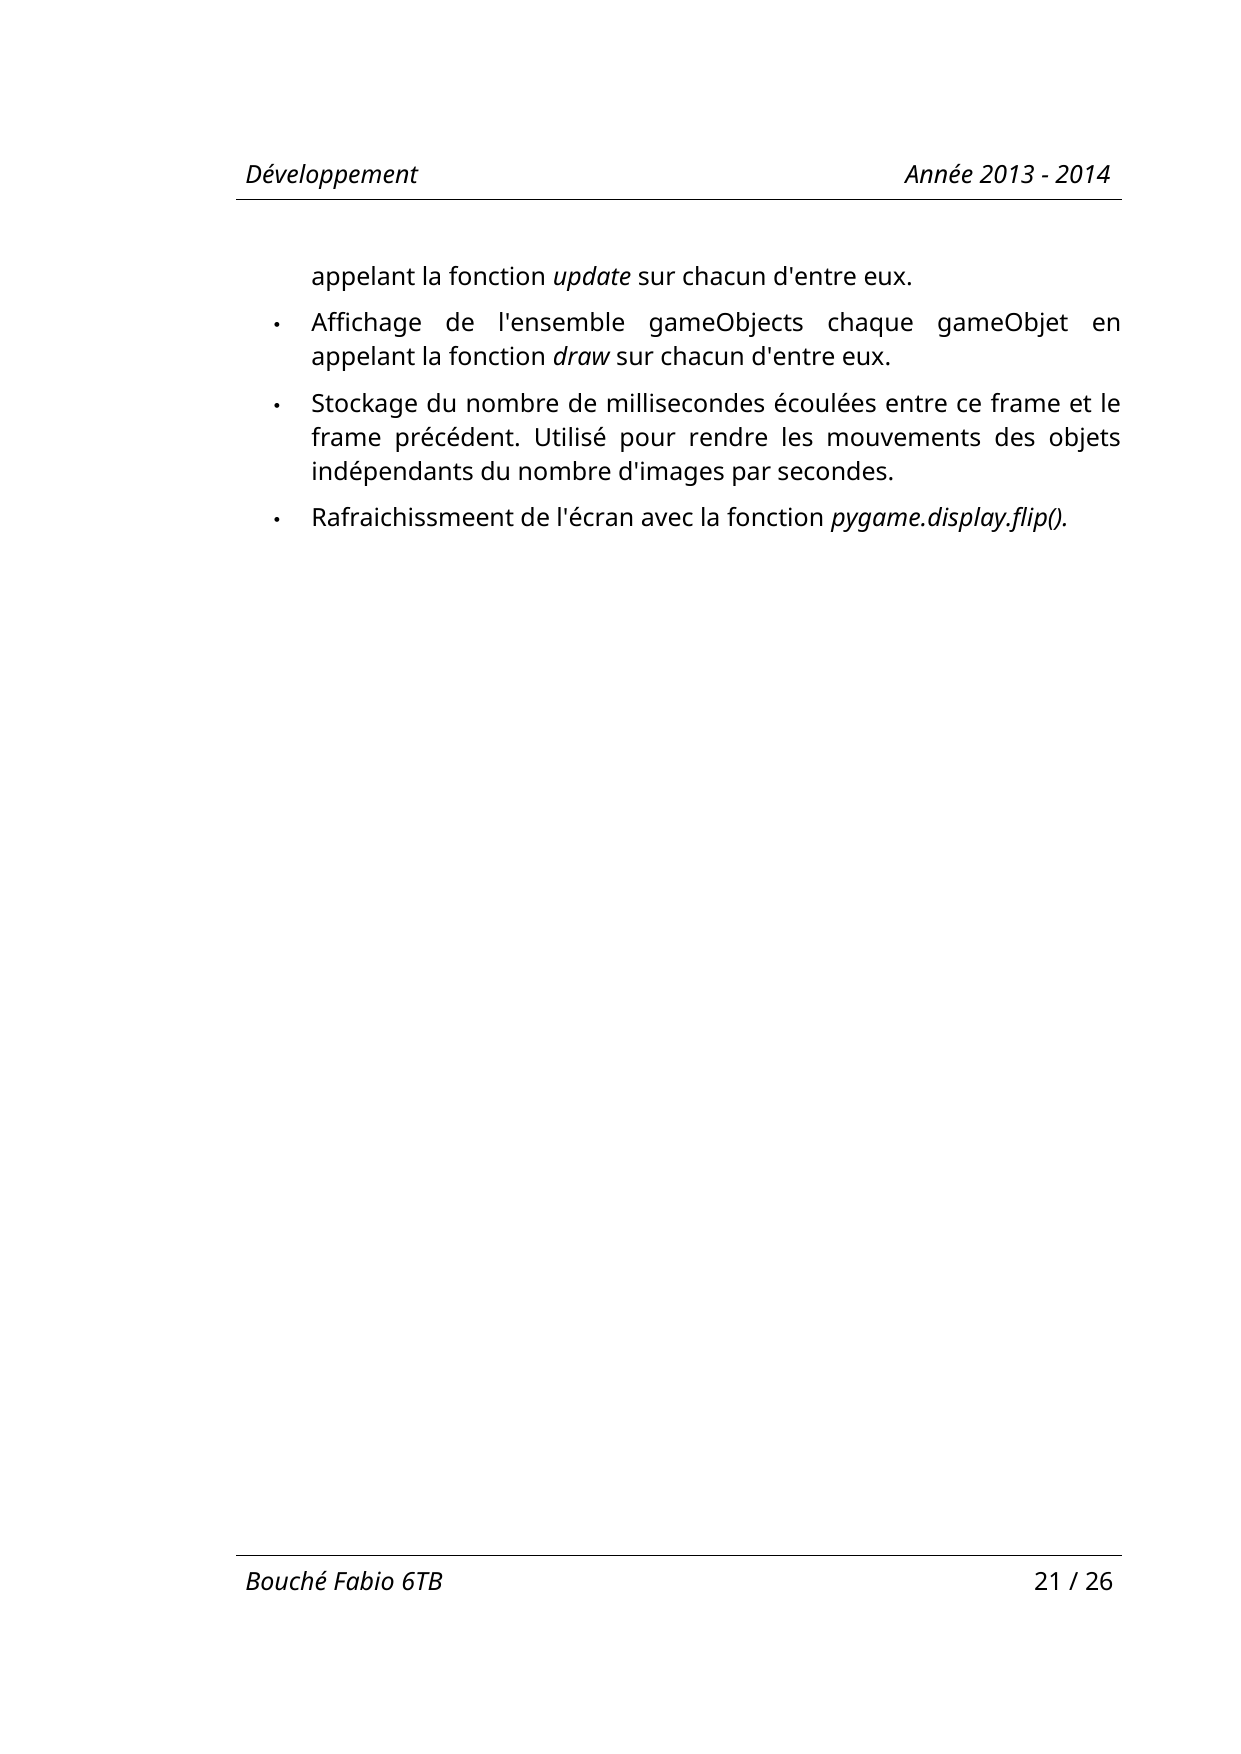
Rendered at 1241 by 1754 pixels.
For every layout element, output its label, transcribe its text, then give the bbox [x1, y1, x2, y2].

list appelant la fonction update sur chacun d'entre eux. [274, 258, 1122, 292]
list Stockage du nombre de millisecondes écoulées entre ce frame et le frame précédent. Utilisé pour rendre les mouvements des objets indépendants du nombre d'images par secondes. [274, 385, 1122, 487]
list Rafraichissmeent de l'écran avec la fonction pygame.display.flip(). [274, 500, 1122, 534]
list Affichage de l'ensemble gameObjects chaque gameObjet en appelant la fonction draw sur chacun d'entre eux. [274, 305, 1122, 373]
